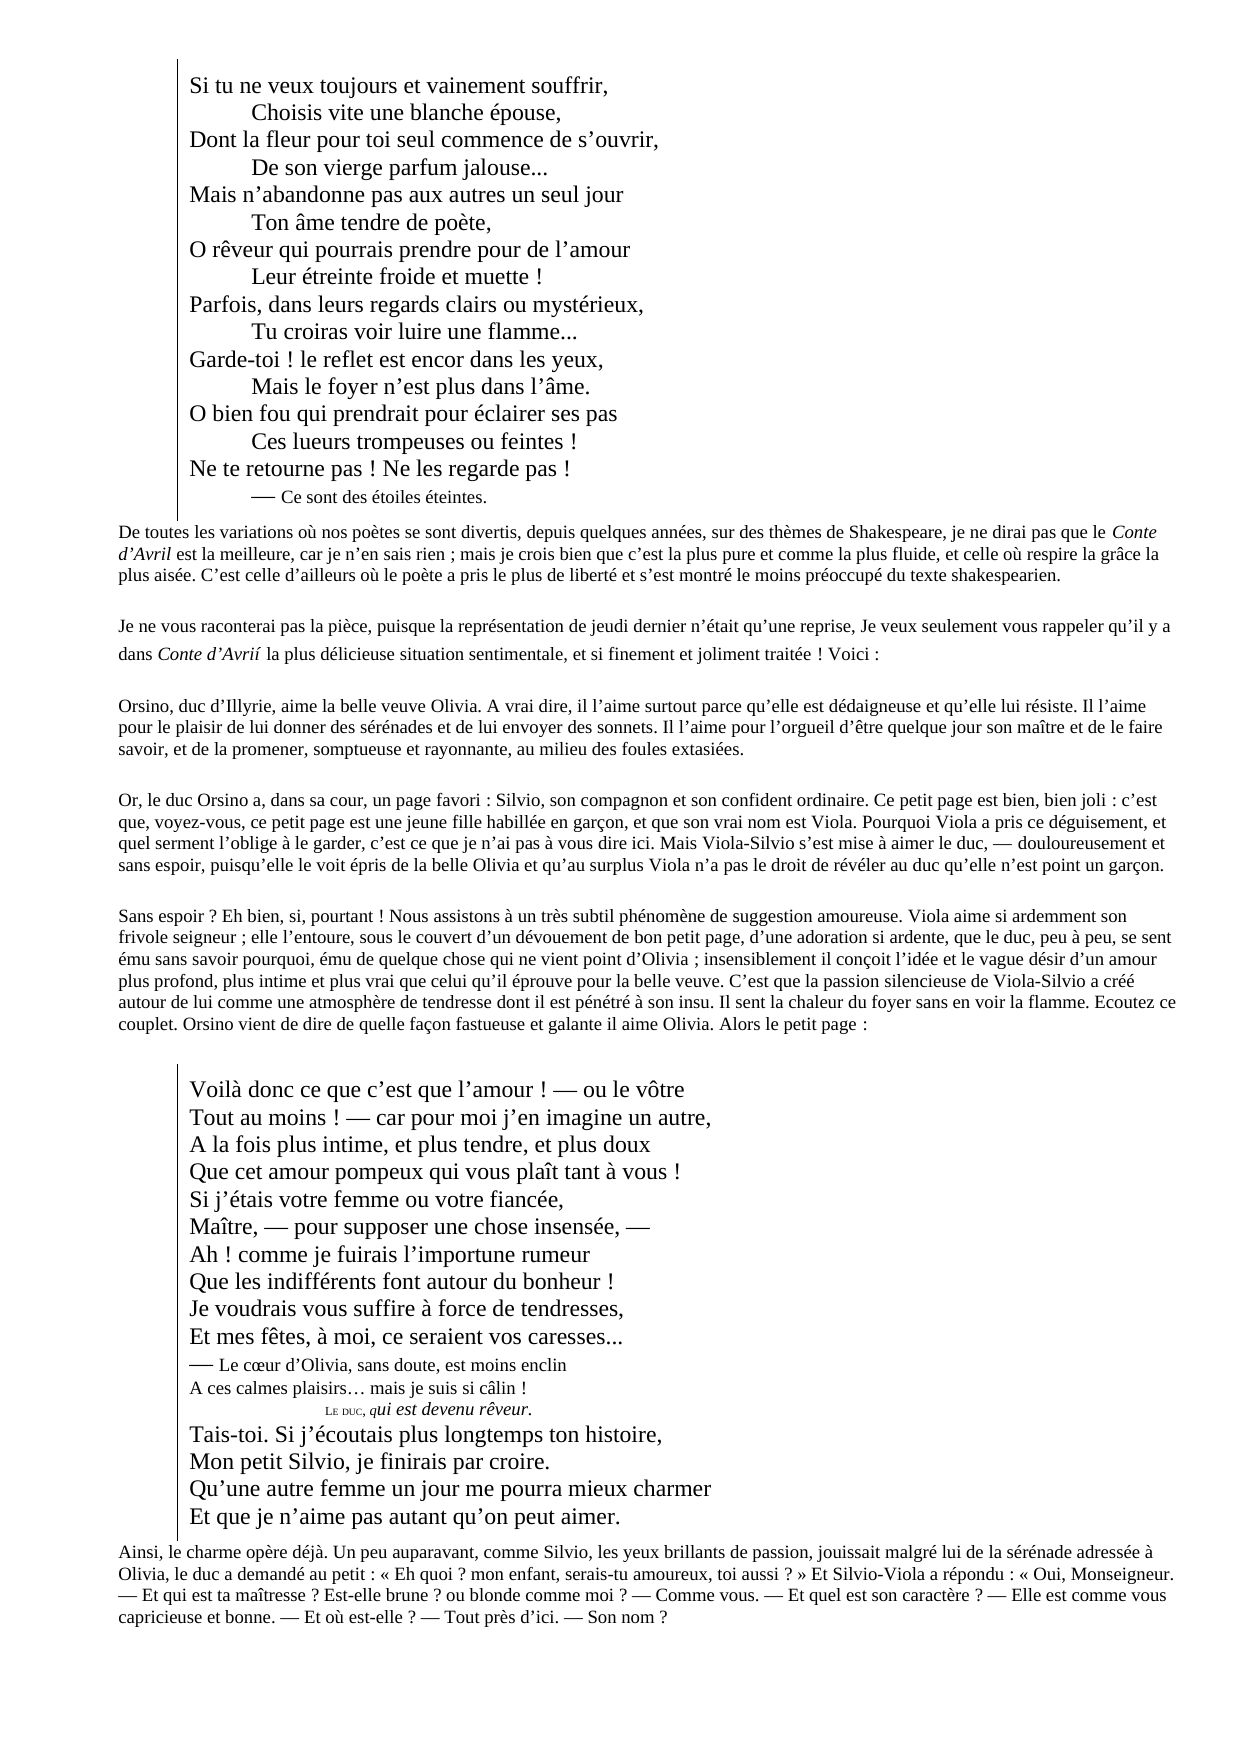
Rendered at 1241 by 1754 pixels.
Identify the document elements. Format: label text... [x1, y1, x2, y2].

text Tais-toi. Si j’écoutais plus longtemps ton histoire, [178, 1420, 1122, 1447]
text Choisis vite une blanche épouse, [178, 98, 1122, 126]
text Parfois, dans leurs regards clairs ou mystérieux, [178, 290, 1122, 317]
text le duc, qui est devenu rêveur. [178, 1398, 1122, 1420]
text Ces lueurs trompeuses ou feintes ! [178, 427, 1122, 454]
text Je ne vous raconterai pas la pièce, puisque la représentation de jeudi dernier n’était qu’une reprise, Je veux seulement vous rappeler qu’il y a dans Conte d’Avrií la plus délicieuse situation sentimentale, et si finement et joliment traitée ! Voici : [118, 615, 1181, 665]
text Tu croiras voir luire une flamme... [178, 317, 1122, 345]
text Voilà donc ce que c’est que l’amour ! — ou le vôtre [178, 1064, 1122, 1103]
text Leur étreinte froide et muette ! [178, 263, 1122, 290]
text Si j’étais votre femme ou votre fiancée, [178, 1185, 1122, 1212]
text A ces calmes plaisirs… mais je suis si câlin ! [178, 1377, 1122, 1398]
text Je voudrais vous suffire à force de tendresses, [178, 1294, 1122, 1322]
text Ne te retourne pas ! Ne les regarde pas ! [178, 454, 1122, 482]
text Garde-toi ! le reflet est encor dans les yeux, [178, 345, 1122, 372]
text Mon petit Silvio, je finirais par croire. [178, 1447, 1122, 1475]
text Ton âme tendre de poète, [178, 208, 1122, 235]
text Ainsi, le charme opère déjà. Un peu auparavant, comme Silvio, les yeux brillants de passion, jouissait malgré lui de la sérénade adressée à Olivia, le duc a demandé au petit : « Eh quoi ? mon enfant, serais-tu amoureux, toi aussi ? » Et Silvio-Viola a répondu : « Oui, Monseigneur. — Et qui est ta maîtresse ? Est-elle brune ? ou blonde comme moi ? — Comme vous. — Et quel est son caractère ? — Elle est comme vous capricieuse et bonne. — Et où est-elle ? — Tout près d’ici. — Son nom ? [118, 1541, 1181, 1627]
text Maître, — pour supposer une chose insensée, — [178, 1212, 1122, 1240]
text Ah ! comme je fuirais l’importune rumeur [178, 1240, 1122, 1267]
text De toutes les variations où nos poètes se sont divertis, depuis quelques années, sur des thèmes de Shakespeare, je ne dirai pas que le Conte d’Avril est la meilleure, car je n’en sais rien ; mais je crois bien que c’est la plus pure et comme la plus fluide, et celle où respire la grâce la plus aisée. C’est celle d’ailleurs où le poète a pris le plus de liberté et s’est montré le moins préoccupé du texte shakespearien. [118, 521, 1181, 586]
text Si tu ne veux toujours et vainement souffrir, [178, 59, 1122, 98]
text Sans espoir ? Eh bien, si, pourtant ! Nous assistons à un très subtil phénomène de suggestion amoureuse. Viola aime si ardemment son frivole seigneur ; elle l’entoure, sous le couvert d’un dévouement de bon petit page, d’une adoration si ardente, que le duc, peu à peu, se sent ému sans savoir pourquoi, ému de quelque chose qui ne vient point d’Olivia ; insensiblement il conçoit l’idée et le vague désir d’un amour plus profond, plus intime et plus vrai que celui qu’il éprouve pour la belle veuve. C’est que la passion silencieuse de Viola-Silvio a créé autour de lui comme une atmosphère de tendresse dont il est pénétré à son insu. Il sent la chaleur du foyer sans en voir la flamme. Ecoutez ce couplet. Orsino vient de dire de quelle façon fastueuse et galante il aime Olivia. Alors le petit page : [118, 905, 1181, 1034]
text Dont la fleur pour toi seul commence de s’ouvrir, [178, 126, 1122, 153]
text — Le cœur d’Olivia, sans doute, est moins enclin [178, 1349, 1122, 1377]
text Qu’une autre femme un jour me pourra mieux charmer [178, 1475, 1122, 1502]
text De son vierge parfum jalouse... [178, 153, 1122, 180]
text Que les indifférents font autour du bonheur ! [178, 1267, 1122, 1294]
text Et mes fêtes, à moi, ce seraient vos caresses... [178, 1322, 1122, 1349]
text — Ce sont des étoiles éteintes. [178, 482, 1122, 521]
text Mais le foyer n’est plus dans l’âme. [178, 372, 1122, 399]
text O rêveur qui pourrais prendre pour de l’amour [178, 235, 1122, 263]
text Or, le duc Orsino a, dans sa cour, un page favori : Silvio, son compagnon et son confident ordinaire. Ce petit page est bien, bien joli : c’est que, voyez-vous, ce petit page est une jeune fille habillée en garçon, et que son vrai nom est Viola. Pourquoi Viola a pris ce déguisement, et quel serment l’oblige à le garder, c’est ce que je n’ai pas à vous dire ici. Mais Viola-Silvio s’est mise à aimer le duc, — douloureusement et sans espoir, puisqu’elle le voit épris de la belle Olivia et qu’au surplus Viola n’a pas le droit de révéler au duc qu’elle n’est point un garçon. [118, 789, 1181, 875]
text Tout au moins ! — car pour moi j’en imagine un autre, [178, 1103, 1122, 1130]
text O bien fou qui prendrait pour éclairer ses pas [178, 399, 1122, 427]
text Que cet amour pompeux qui vous plaît tant à vous ! [178, 1158, 1122, 1185]
text A la fois plus intime, et plus tendre, et plus doux [178, 1130, 1122, 1158]
text Mais n’abandonne pas aux autres un seul jour [178, 180, 1122, 208]
text Orsino, duc d’Illyrie, aime la belle veuve Olivia. A vrai dire, il l’aime surtout parce qu’elle est dédaigneuse et qu’elle lui résiste. Il l’aime pour le plaisir de lui donner des sérénades et de lui envoyer des sonnets. Il l’aime pour l’orgueil d’être quelque jour son maître et de le faire savoir, et de la promener, somptueuse et rayonnante, au milieu des foules extasiées. [118, 695, 1181, 759]
text Et que je n’aime pas autant qu’on peut aimer. [178, 1502, 1122, 1541]
